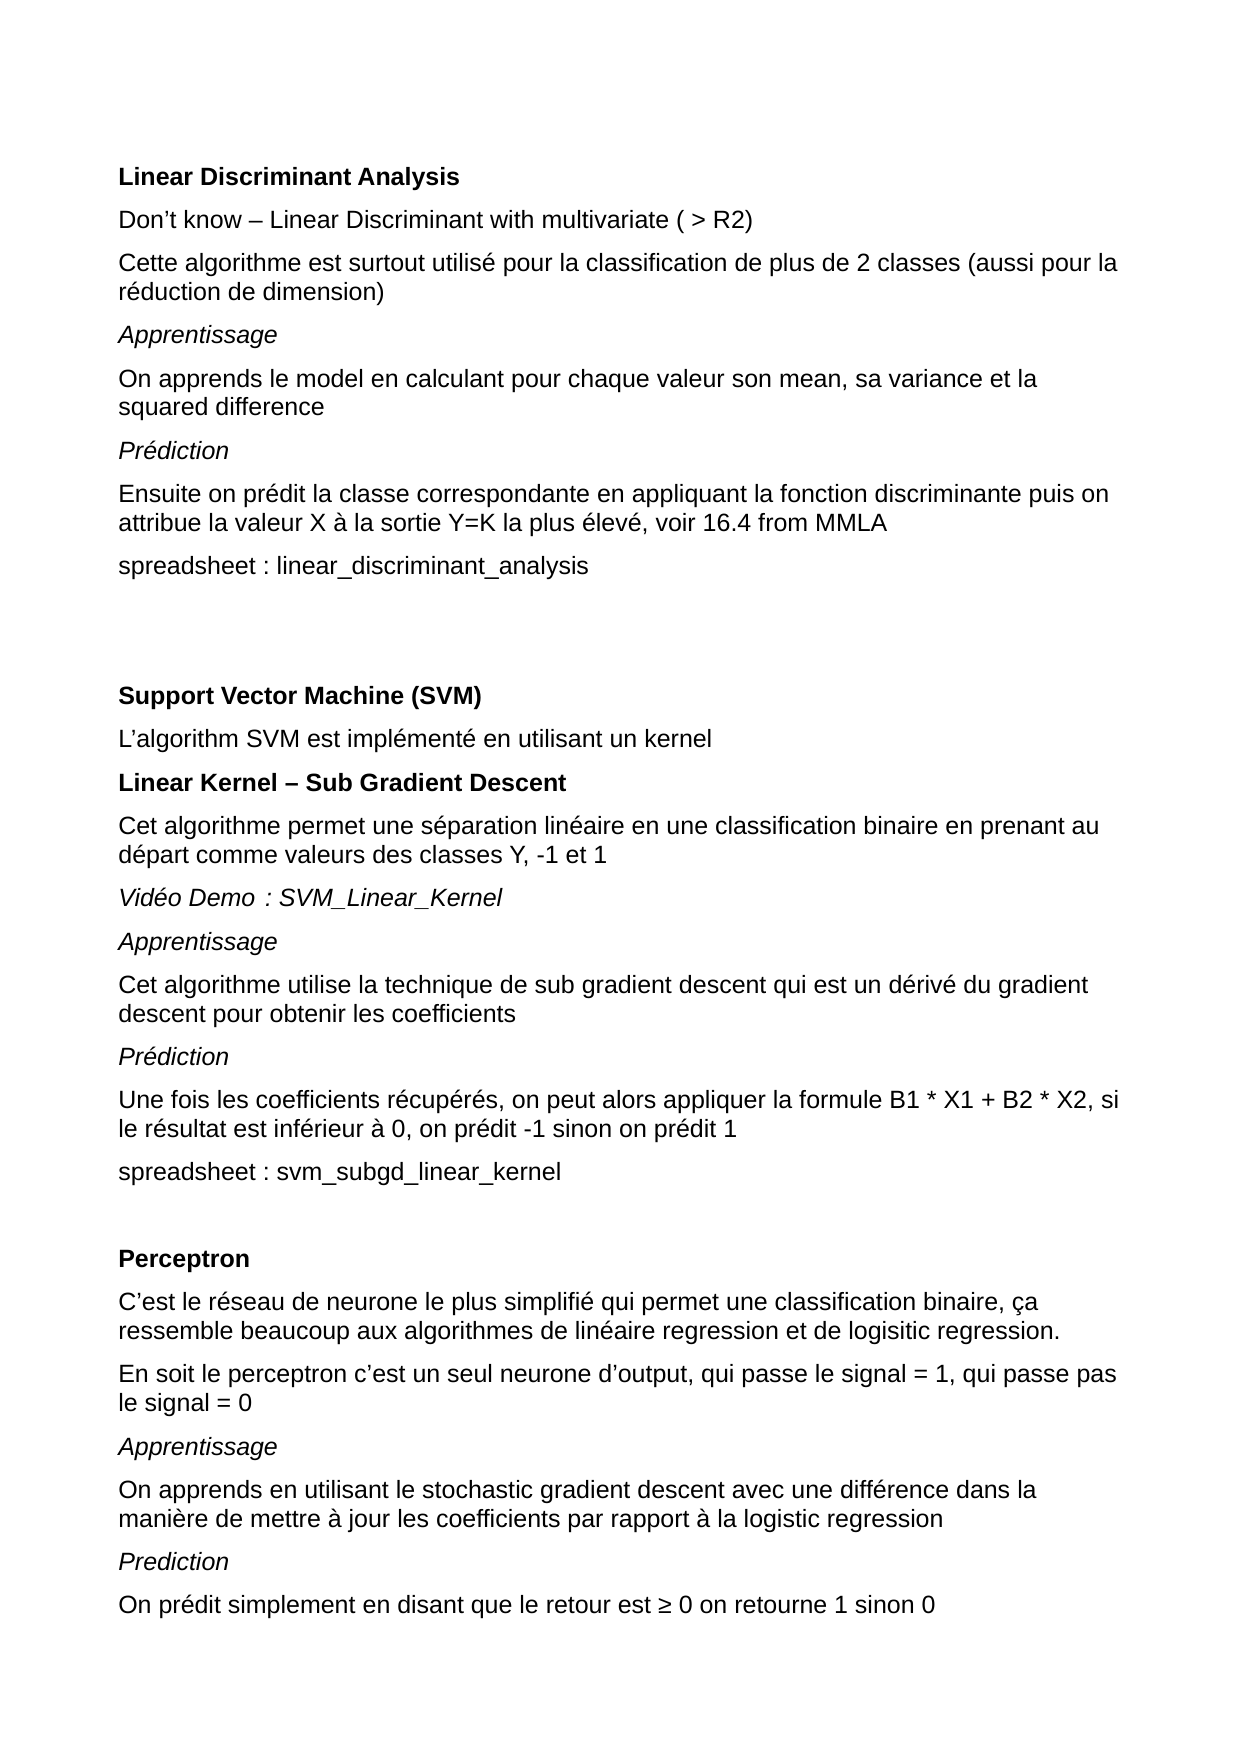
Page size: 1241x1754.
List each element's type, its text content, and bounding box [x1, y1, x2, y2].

text L’algorithm SVM est implémenté en utilisant un kernel [118, 724, 1122, 753]
text Perceptron [118, 1244, 1122, 1273]
text Linear Discriminant Analysis [118, 161, 1122, 190]
text Support Vector Machine (SVM) [118, 681, 1122, 710]
text En soit le perceptron c’est un seul neurone d’output, qui passe le signal = 1, qui passe pas le signal = 0 [118, 1359, 1122, 1417]
text Cette algorithme est surtout utilisé pour la classification de plus de 2 classes (aussi pour la réduction de dimension) [118, 248, 1122, 306]
text Prediction [118, 1547, 1122, 1576]
text spreadsheet : svm_subgd_linear_kernel [118, 1157, 1122, 1186]
text Prédiction [118, 1042, 1122, 1071]
text Une fois les coefficients récupérés, on peut alors appliquer la formule B1 * X1 + B2 * X2, si le résultat est inférieur à 0, on prédit -1 sinon on prédit 1 [118, 1085, 1122, 1143]
text On apprends le model en calculant pour chaque valeur son mean, sa variance et la squared difference [118, 363, 1122, 421]
text Ensuite on prédit la classe correspondante en appliquant la fonction discriminante puis on attribue la valeur X à la sortie Y=K la plus élevé, voir 16.4 from MMLA [118, 479, 1122, 536]
text Cet algorithme utilise la technique de sub gradient descent qui est un dérivé du gradient descent pour obtenir les coefficients [118, 970, 1122, 1027]
text Cet algorithme permet une séparation linéaire en une classification binaire en prenant au départ comme valeurs des classes Y, -1 et 1 [118, 811, 1122, 868]
text C’est le réseau de neurone le plus simplifié qui permet une classification binaire, ça ressemble beaucoup aux algorithmes de linéaire regression et de logisitic regression. [118, 1287, 1122, 1345]
text spreadsheet : linear_discriminant_analysis [118, 551, 1122, 580]
text Apprentissage [118, 926, 1122, 955]
text Apprentissage [118, 320, 1122, 349]
text Linear Kernel – Sub Gradient Descent [118, 768, 1122, 796]
text Apprentissage [118, 1431, 1122, 1460]
text Don’t know – Linear Discriminant with multivariate ( > R2) [118, 205, 1122, 233]
text On prédit simplement en disant que le retour est ≥ 0 on retourne 1 sinon 0 [118, 1590, 1122, 1619]
text Prédiction [118, 436, 1122, 464]
text On apprends en utilisant le stochastic gradient descent avec une différence dans la manière de mettre à jour les coefficients par rapport à la logistic regression [118, 1475, 1122, 1532]
text Vidéo Demo : SVM_Linear_Kernel [118, 883, 1122, 912]
